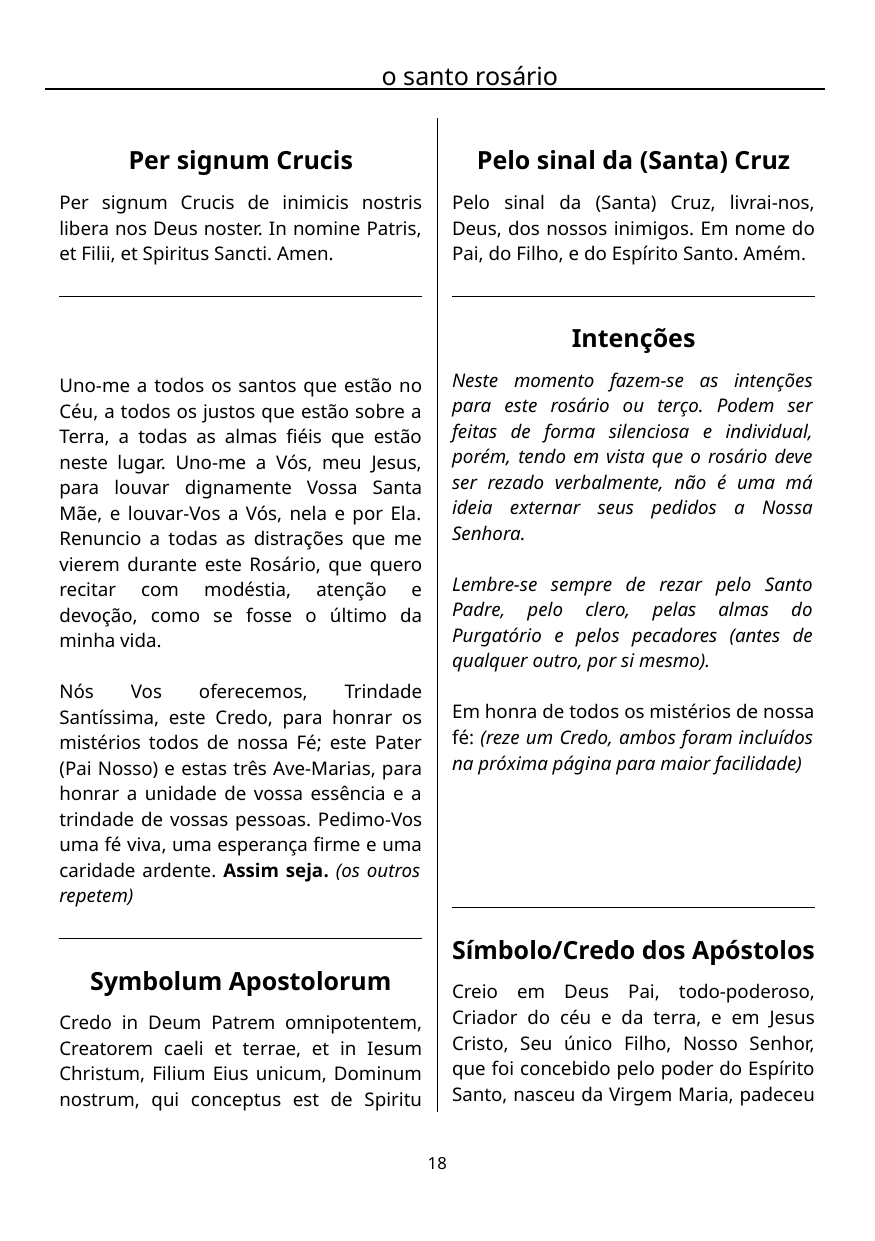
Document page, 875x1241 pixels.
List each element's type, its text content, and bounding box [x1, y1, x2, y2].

table_header Per signum Crucis Per signum Crucis de inimicis nostris libera nos Deus noster. In nomine Patris, et Filii, et Spiritus Sancti. Amen. Uno-me a todos os santos que estão no Céu, a todos os justos que estão sobre a Terra, a todas as almas fiéis que estão neste lugar. Uno-me a Vós, meu Jesus, para louvar dignamente Vossa Santa Mãe, e louvar-Vos a Vós, nela e por Ela. Renuncio a todas as distrações que me vierem durante este Rosário, que quero recitar com modéstia, atenção e devoção, como se fosse o último da minha vida. Nós Vos oferecemos, Trindade Santíssima, este Credo, para honrar os mistérios todos de nossa Fé; este Pater (Pai Nosso) e estas três Ave-Marias, para honrar a unidade de vossa essência e a trindade de vossas pessoas. Pedimo-Vos uma fé viva, uma esperança firme e uma caridade ardente. Assim seja. (os outros repetem) Symbolum Apostolorum Credo in Deum Patrem omnipotentem, Creatorem caeli et terrae, et in Iesum Christum, Filium Eius unicum, Dominum nostrum, qui conceptus est de Spiritu [44, 118, 437, 1112]
table_header Pelo sinal da (Santa) Cruz Pelo sinal da (Santa) Cruz, livrai-nos, Deus, dos nossos inimigos. Em nome do Pai, do Filho, e do Espírito Santo. Amém. Intenções Neste momento fazem-se as intenções para este rosário ou terço. Podem ser feitas de forma silenciosa e individual, porém, tendo em vista que o rosário deve ser rezado verbalmente, não é uma má ideia externar seus pedidos a Nossa Senhora. Lembre-se sempre de rezar pelo Santo Padre, pelo clero, pelas almas do Purgatório e pelos pecadores (antes de qualquer outro, por si mesmo). Em honra de todos os mistérios de nossa fé: (reze um Credo, ambos foram incluídos na próxima página para maior facilidade) Símbolo/Credo dos Apóstolos Creio em Deus Pai, todo-poderoso, Criador do céu e da terra, e em Jesus Cristo, Seu único Filho, Nosso Senhor, que foi concebido pelo poder do Espírito Santo, nasceu da Virgem Maria, padeceu [438, 118, 830, 1112]
